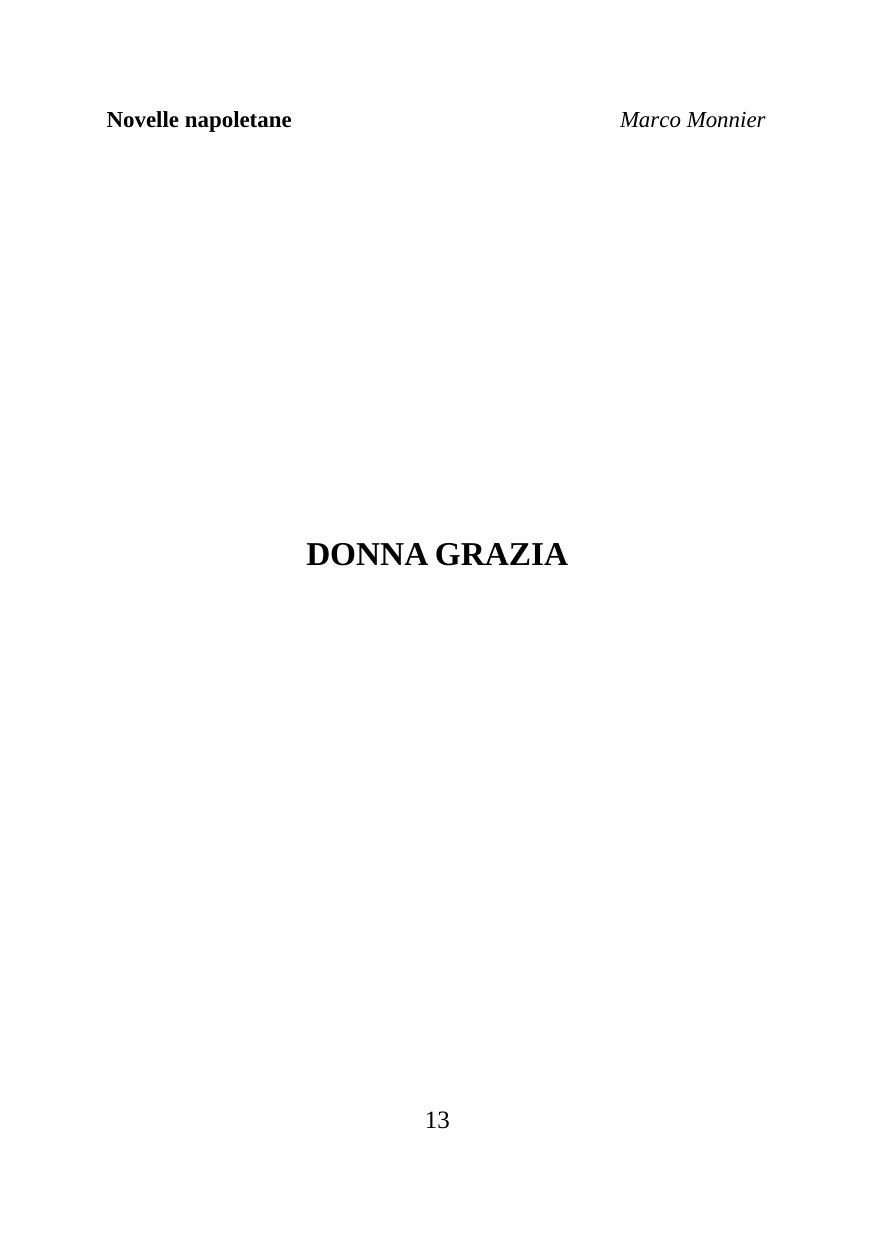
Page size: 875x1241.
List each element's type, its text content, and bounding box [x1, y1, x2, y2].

subtitle DONNA GRAZIA [106, 534, 768, 572]
